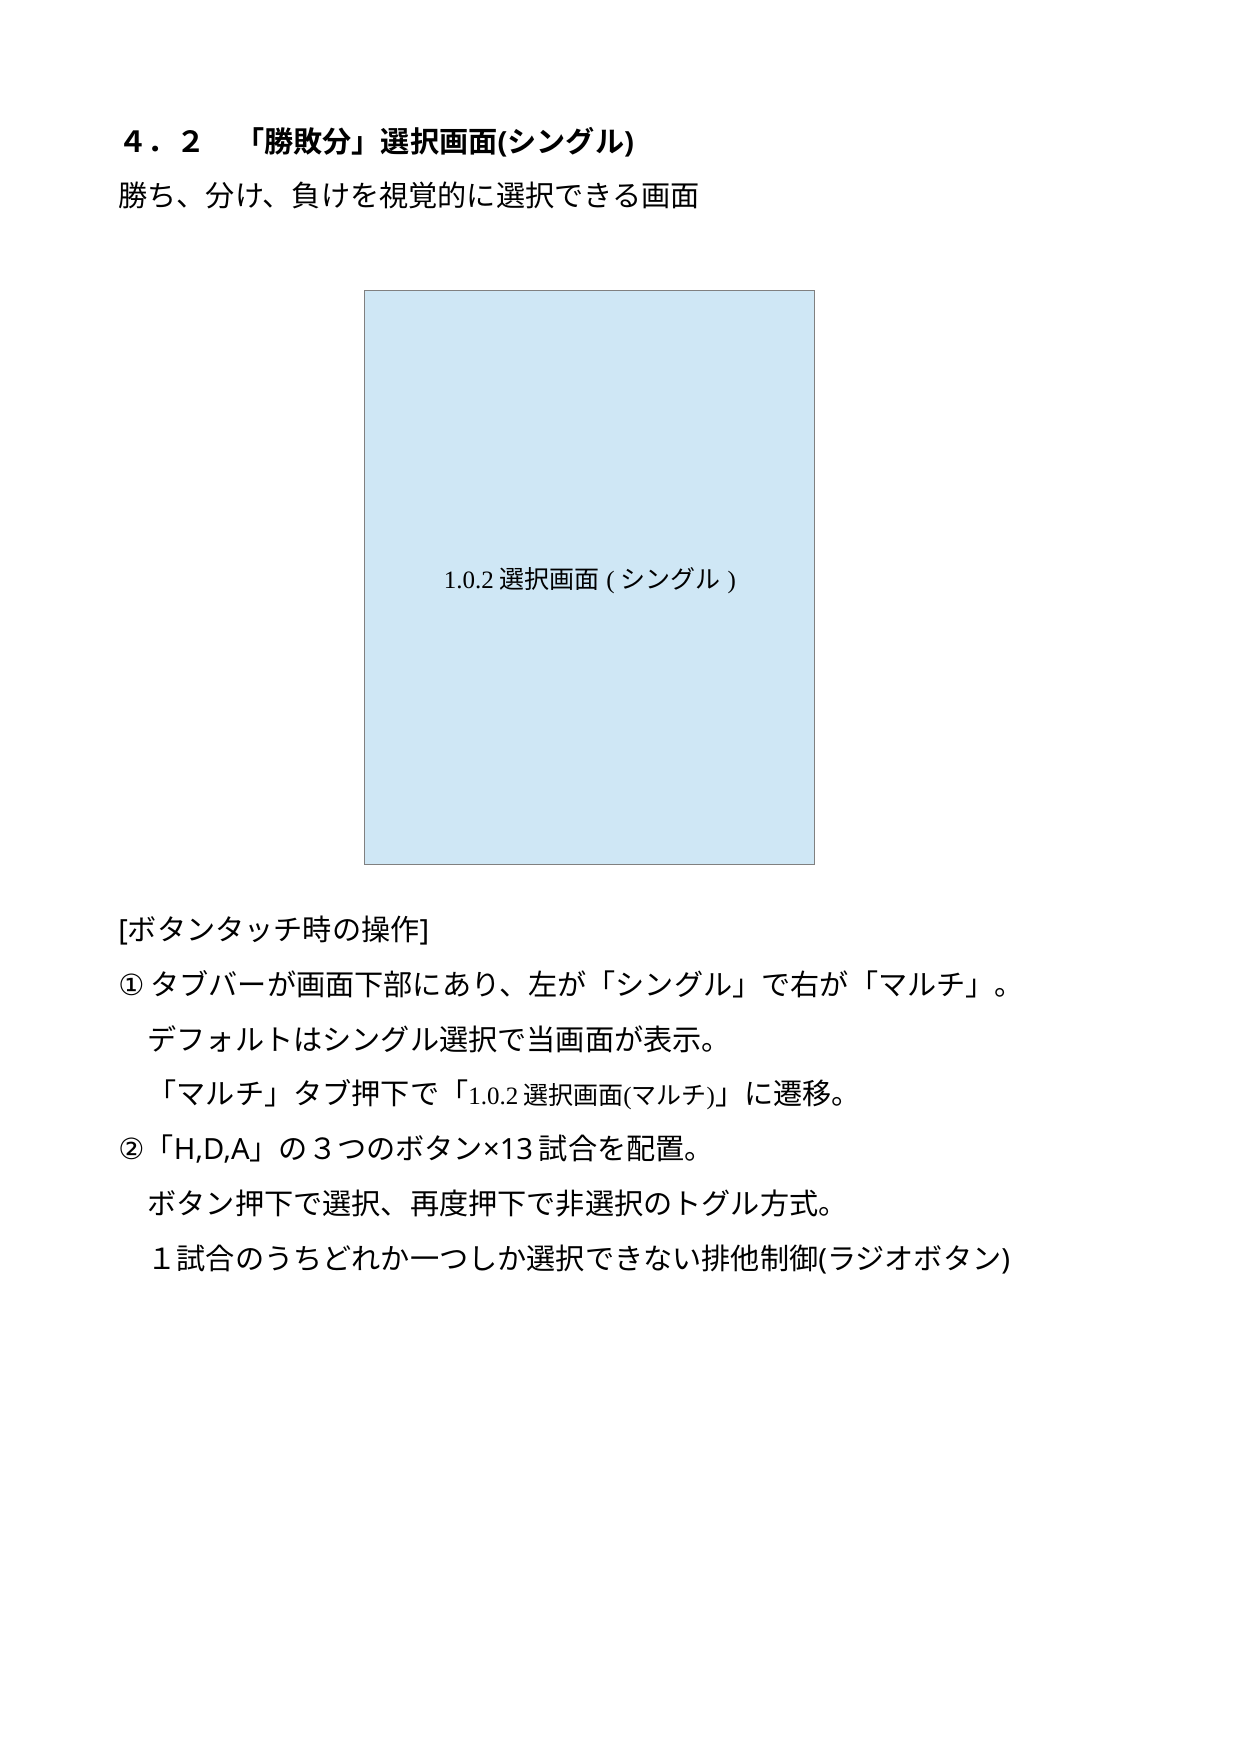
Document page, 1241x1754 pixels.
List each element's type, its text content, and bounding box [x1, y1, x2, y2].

text ４．２ 「勝敗分」選択画面(シングル) [118, 118, 1122, 161]
text ②「H,D,A」の３つのボタン×13試合を配置。 [118, 1126, 1122, 1168]
text 勝ち、分け、負けを視覚的に選択できる画面 [118, 173, 1122, 215]
text [ボタンタッチ時の操作] [118, 906, 1122, 949]
text ①タブバーが画面下部にあり、左が「シングル」で右が「マルチ」。 [118, 961, 1122, 1003]
text 「マルチ」タブ押下で「1.0.2選択画面(マルチ)」に遷移。 [118, 1071, 1122, 1113]
text ボタン押下で選択、再度押下で非選択のトグル方式。 [118, 1181, 1122, 1223]
text １試合のうちどれか一つしか選択できない排他制御(ラジオボタン) [118, 1235, 1122, 1278]
text デフォルトはシングル選択で当画面が表示。 [118, 1016, 1122, 1058]
